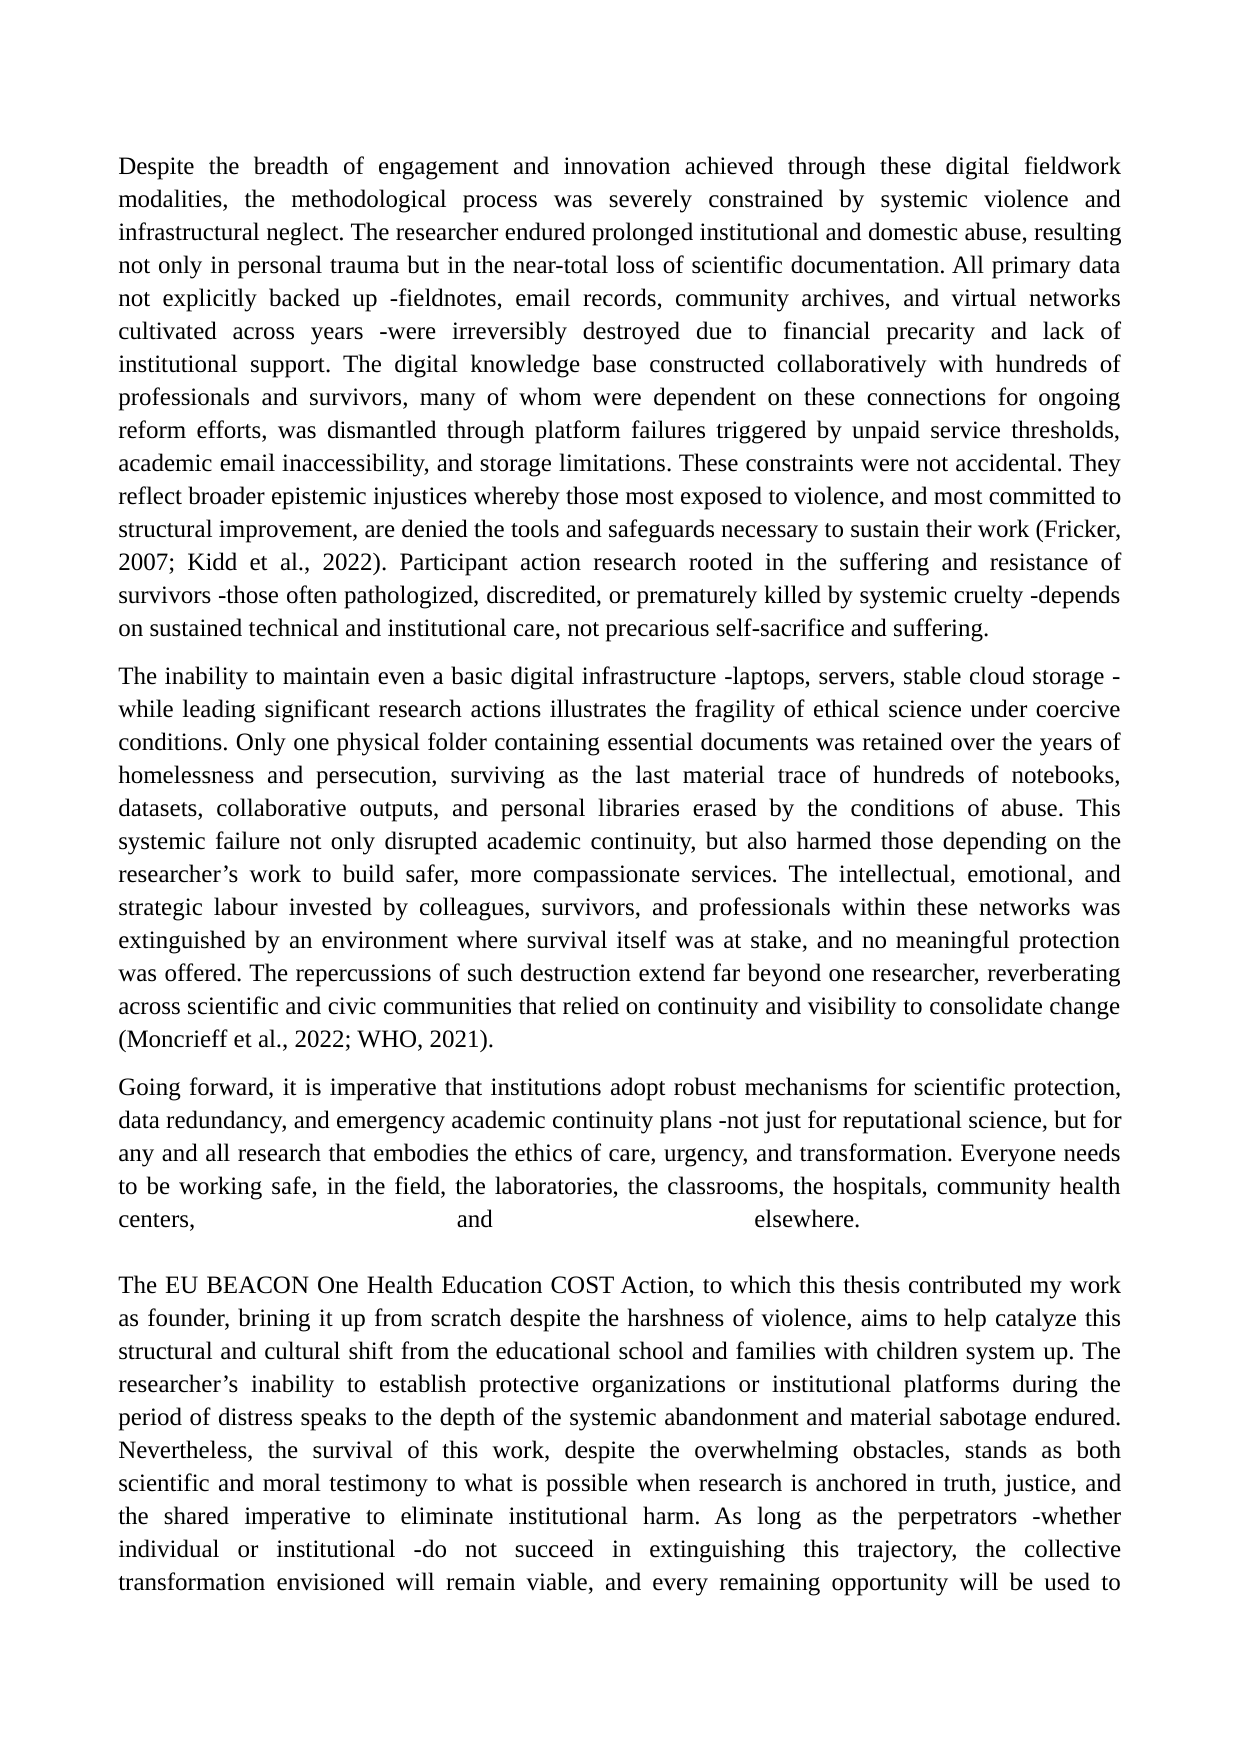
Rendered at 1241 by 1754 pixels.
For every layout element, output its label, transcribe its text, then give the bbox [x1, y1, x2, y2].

text Going forward, it is imperative that institutions adopt robust mechanisms for scientific protection, data redundancy, and emergency academic continuity plans -not just for reputational science, but for any and all research that embodies the ethics of care, urgency, and transformation. Everyone needs to be working safe, in the field, the laboratories, the classrooms, the hospitals, community health centers, and elsewhere. The EU BEACON One Health Education COST Action, to which this thesis contributed my work as founder, brining it up from scratch despite the harshness of violence, aims to help catalyze this structural and cultural shift from the educational school and families with children system up. The researcher’s inability to establish protective organizations or institutional platforms during the period of distress speaks to the depth of the systemic abandonment and material sabotage endured. Nevertheless, the survival of this work, despite the overwhelming obstacles, stands as both scientific and moral testimony to what is possible when research is anchored in truth, justice, and the shared imperative to eliminate institutional harm. As long as the perpetrators -whether individual or institutional -do not succeed in extinguishing this trajectory, the collective transformation envisioned will remain viable, and every remaining opportunity will be used to [118, 1072, 1122, 1596]
text The inability to maintain even a basic digital infrastructure -laptops, servers, stable cloud storage -while leading significant research actions illustrates the fragility of ethical science under coercive conditions. Only one physical folder containing essential documents was retained over the years of homelessness and persecution, surviving as the last material trace of hundreds of notebooks, datasets, collaborative outputs, and personal libraries erased by the conditions of abuse. This systemic failure not only disrupted academic continuity, but also harmed those depending on the researcher’s work to build safer, more compassionate services. The intellectual, emotional, and strategic labour invested by colleagues, survivors, and professionals within these networks was extinguished by an environment where survival itself was at stake, and no meaningful protection was offered. The repercussions of such destruction extend far beyond one researcher, reverberating across scientific and civic communities that relied on continuity and visibility to consolidate change (Moncrieff et al., 2022; WHO, 2021). [118, 661, 1122, 1053]
text Despite the breadth of engagement and innovation achieved through these digital fieldwork modalities, the methodological process was severely constrained by systemic violence and infrastructural neglect. The researcher endured prolonged institutional and domestic abuse, resulting not only in personal trauma but in the near-total loss of scientific documentation. All primary data not explicitly backed up -fieldnotes, email records, community archives, and virtual networks cultivated across years -were irreversibly destroyed due to financial precarity and lack of institutional support. The digital knowledge base constructed collaboratively with hundreds of professionals and survivors, many of whom were dependent on these connections for ongoing reform efforts, was dismantled through platform failures triggered by unpaid service thresholds, academic email inaccessibility, and storage limitations. These constraints were not accidental. They reflect broader epistemic injustices whereby those most exposed to violence, and most committed to structural improvement, are denied the tools and safeguards necessary to sustain their work (Fricker, 2007; Kidd et al., 2022). Participant action research rooted in the suffering and resistance of survivors -those often pathologized, discredited, or prematurely killed by systemic cruelty -depends on sustained technical and institutional care, not precarious self-sacrifice and suffering. [118, 118, 1122, 642]
